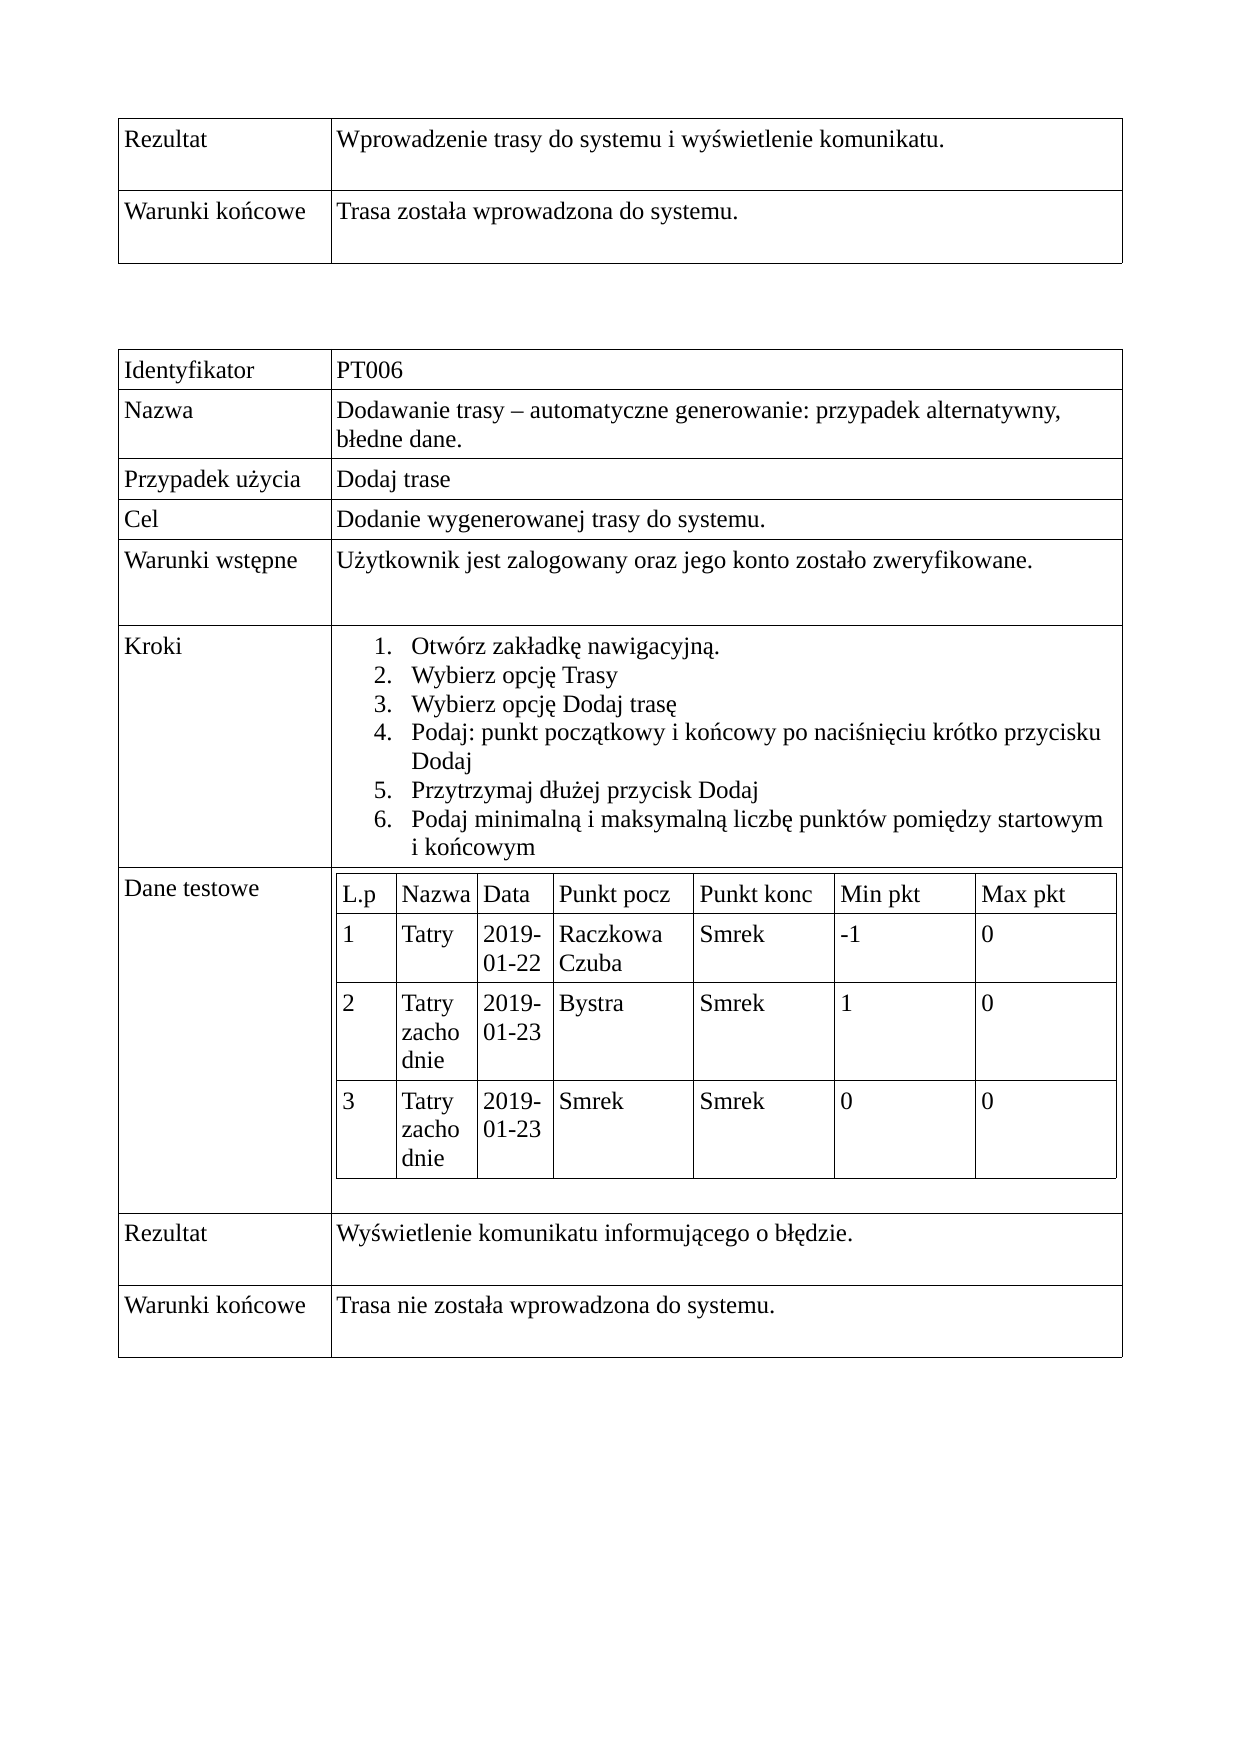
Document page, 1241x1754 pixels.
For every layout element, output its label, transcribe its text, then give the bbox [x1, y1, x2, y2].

table_cell 2 [337, 983, 396, 1080]
table_header Data [478, 874, 553, 913]
table_cell 1 [835, 983, 975, 1080]
table_cell Nazwa [119, 390, 331, 458]
table_cell 0 [835, 1081, 975, 1178]
table_cell 2019-01-22 [478, 914, 553, 982]
table_cell Dodawanie trasy – automatyczne generowanie: przypadek alternatywny, błedne dane. [332, 390, 1122, 458]
table_cell Warunki wstępne [119, 540, 331, 625]
table_cell Otwórz zakładkę nawigacyjną. Wybierz opcję Trasy Wybierz opcję Dodaj trasę Podaj: punkt początkowy i końcowy po naciśnięciu krótko przycisku Dodaj Przytrzymaj dłużej przycisk Dodaj Podaj minimalną i maksymalną liczbę punktów pomiędzy startowym i końcowym [332, 626, 1122, 867]
table_cell Smrek [694, 914, 834, 982]
table_cell Smrek [694, 1081, 834, 1178]
table_header PT006 [332, 350, 1122, 389]
table_header Min pkt [835, 874, 975, 913]
table_cell Tatry zachodnie [397, 1081, 477, 1178]
table_cell 0 [976, 914, 1116, 982]
table_cell 0 [976, 983, 1116, 1080]
table_cell [332, 868, 1122, 1212]
table_header Identyfikator [119, 350, 331, 389]
table_cell Cel [119, 500, 331, 539]
table_header Punkt pocz [554, 874, 693, 913]
table_cell 2019-01-23 [478, 983, 553, 1080]
table_cell Tatry zachodnie [397, 983, 477, 1080]
table_header Max pkt [976, 874, 1116, 913]
table_cell 1 [337, 914, 396, 982]
table_cell Warunki końcowe [119, 191, 331, 262]
table_cell Trasa została wprowadzona do systemu. [332, 191, 1122, 262]
table_cell Kroki [119, 626, 331, 867]
table_cell Użytkownik jest zalogowany oraz jego konto zostało zweryfikowane. [332, 540, 1122, 625]
table_cell Trasa nie została wprowadzona do systemu. [332, 1286, 1122, 1357]
table_cell -1 [835, 914, 975, 982]
table_header Punkt konc [694, 874, 834, 913]
table_header Nazwa [397, 874, 477, 913]
table_cell Raczkowa Czuba [554, 914, 693, 982]
table_cell 2019-01-23 [478, 1081, 553, 1178]
table_cell 3 [337, 1081, 396, 1178]
table_cell Bystra [554, 983, 693, 1080]
table_cell Wprowadzenie trasy do systemu i wyświetlenie komunikatu. [332, 119, 1122, 190]
table_cell Dane testowe [119, 868, 331, 1212]
table_cell Dodanie wygenerowanej trasy do systemu. [332, 500, 1122, 539]
table_header L.p [337, 874, 396, 913]
table_cell 0 [976, 1081, 1116, 1178]
table_cell Warunki końcowe [119, 1286, 331, 1357]
table_cell Przypadek użycia [119, 459, 331, 498]
table_cell Tatry [397, 914, 477, 982]
table_cell Rezultat [119, 1214, 331, 1284]
table_cell Smrek [554, 1081, 693, 1178]
table_cell Smrek [694, 983, 834, 1080]
table_cell Wyświetlenie komunikatu informującego o błędzie. [332, 1214, 1122, 1284]
table_cell Rezultat [119, 119, 331, 190]
table_cell Dodaj trase [332, 459, 1122, 498]
